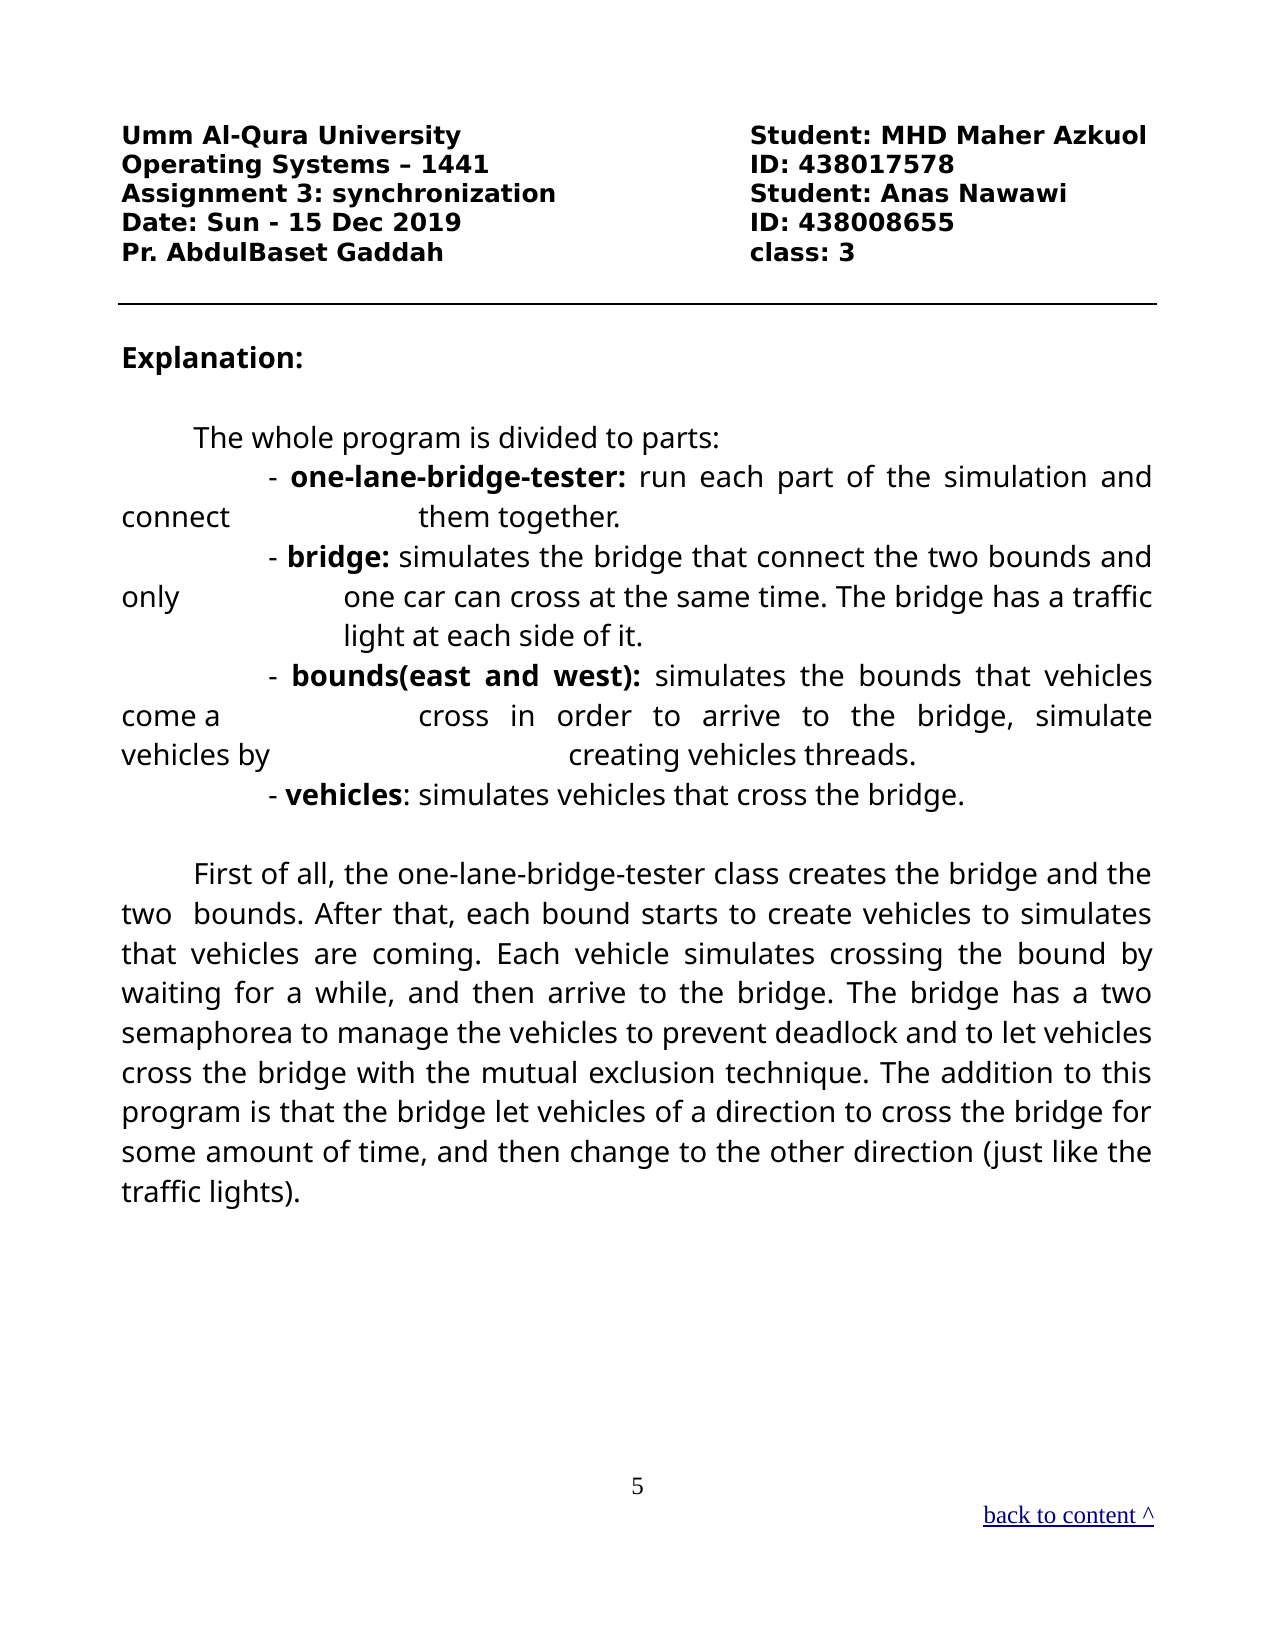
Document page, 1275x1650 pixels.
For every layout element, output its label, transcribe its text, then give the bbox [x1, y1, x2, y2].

text - vehicles: simulates vehicles that cross the bridge. [118, 774, 1157, 814]
text - one-lane-bridge-tester: run each part of the simulation and connect them together. [118, 457, 1157, 536]
text - bridge: simulates the bridge that connect the two bounds and only one car can cross at the same time. The bridge has a traffic light at each side of it. [118, 536, 1157, 655]
text The whole program is divided to parts: [118, 417, 1157, 457]
text First of all, the one-lane-bridge-tester class creates the bridge and the two bounds. After that, each bound starts to create vehicles to simulates that vehicles are coming. Each vehicle simulates crossing the bound by waiting for a while, and then arrive to the bridge. The bridge has a two semaphorea to manage the vehicles to prevent deadlock and to let vehicles cross the bridge with the mutual exclusion technique. The addition to this program is that the bridge let vehicles of a direction to cross the bridge for some amount of time, and then change to the other direction (just like the traffic lights). [118, 854, 1157, 1211]
text - bounds(east and west): simulates the bounds that vehicles come a cross in order to arrive to the bridge, simulate vehicles by creating vehicles threads. [118, 655, 1157, 774]
text Explanation: [118, 335, 1157, 377]
